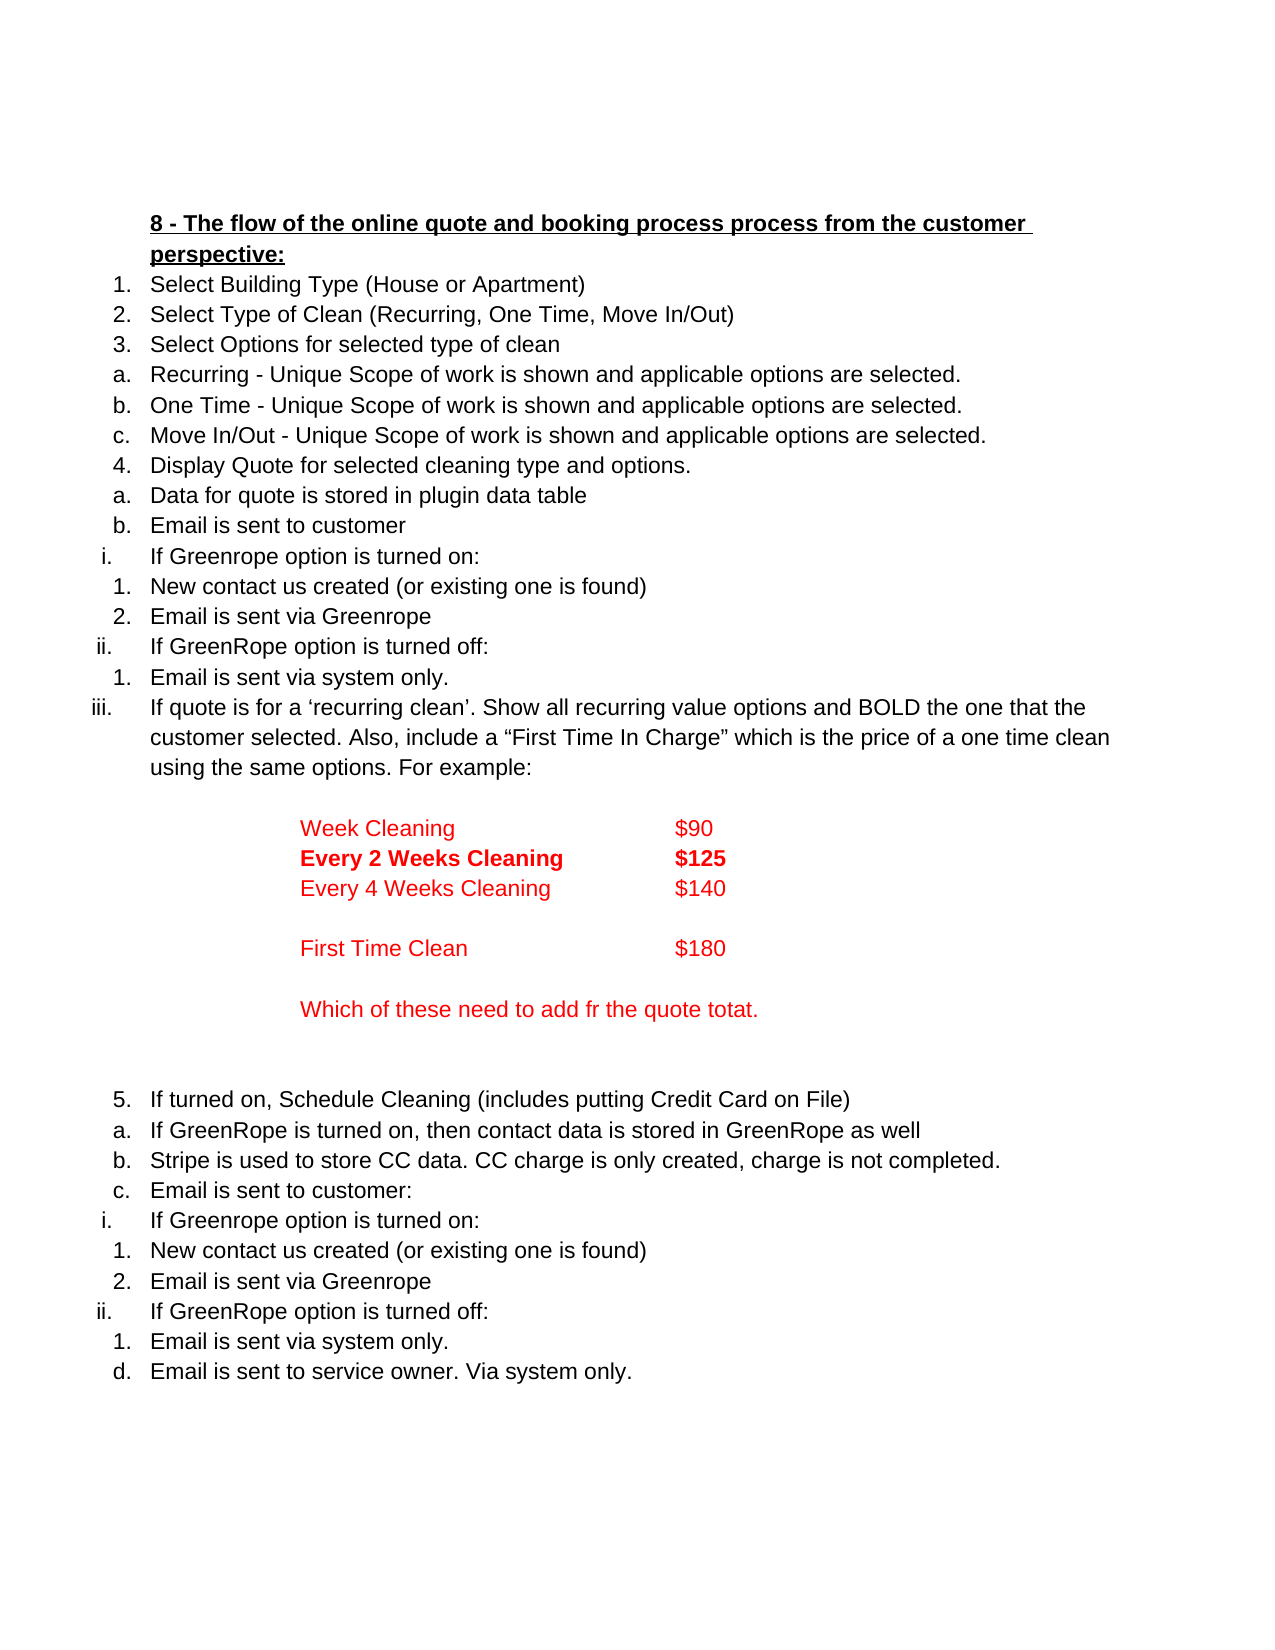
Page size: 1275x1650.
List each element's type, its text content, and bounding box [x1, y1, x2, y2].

text Week Cleaning $90 [300, 814, 1125, 841]
list Select Type of Clean (Recurring, One Time, Move In/Out) [113, 301, 1125, 327]
list If GreenRope is turned on, then contact data is stored in GreenRope as well [113, 1117, 1125, 1143]
list If GreenRope option is turned off: [113, 633, 1125, 660]
text Every 4 Weeks Cleaning $140 [300, 875, 1125, 901]
text First Time Clean $180 [300, 935, 1125, 962]
list Select Options for selected type of clean [113, 331, 1125, 358]
list Select Building Type (House or Apartment) [113, 271, 1125, 297]
list If Greenrope option is turned on: [113, 543, 1125, 569]
list Move In/Out - Unique Scope of work is shown and applicable options are selected. [113, 422, 1125, 448]
list Email is sent via system only. [113, 663, 1125, 690]
list Email is sent to service owner. Via system only. [113, 1358, 1125, 1385]
list Email is sent via Greenrope [113, 1268, 1125, 1294]
list If GreenRope option is turned off: [113, 1298, 1125, 1324]
list One Time - Unique Scope of work is shown and applicable options are selected. [113, 392, 1125, 418]
list New contact us created (or existing one is found) [113, 1237, 1125, 1264]
list If quote is for a ‘recurring clean’. Show all recurring value options and BOLD the one that the customer selected. Also, include a “First Time In Charge” which is the price of a one time clean using the same options. For example: [113, 694, 1125, 781]
list Email is sent via system only. [113, 1328, 1125, 1354]
text 8 - The flow of the online quote and booking process process from the customer perspective: [150, 210, 1125, 267]
list If Greenrope option is turned on: [113, 1207, 1125, 1234]
list Display Quote for selected cleaning type and options. [113, 452, 1125, 478]
list Email is sent to customer: [113, 1177, 1125, 1203]
list Data for quote is stored in plugin data table [113, 482, 1125, 509]
list If turned on, Schedule Cleaning (includes putting Credit Card on File) [113, 1086, 1125, 1113]
list New contact us created (or existing one is found) [113, 573, 1125, 599]
list Recurring - Unique Scope of work is shown and applicable options are selected. [113, 361, 1125, 388]
list Stripe is used to store CC data. CC charge is only created, charge is not completed. [113, 1147, 1125, 1173]
text Which of these need to add fr the quote totat. [300, 996, 1125, 1022]
list Email is sent to customer [113, 512, 1125, 539]
list Email is sent via Greenrope [113, 603, 1125, 629]
text Every 2 Weeks Cleaning $125 [300, 845, 1125, 871]
